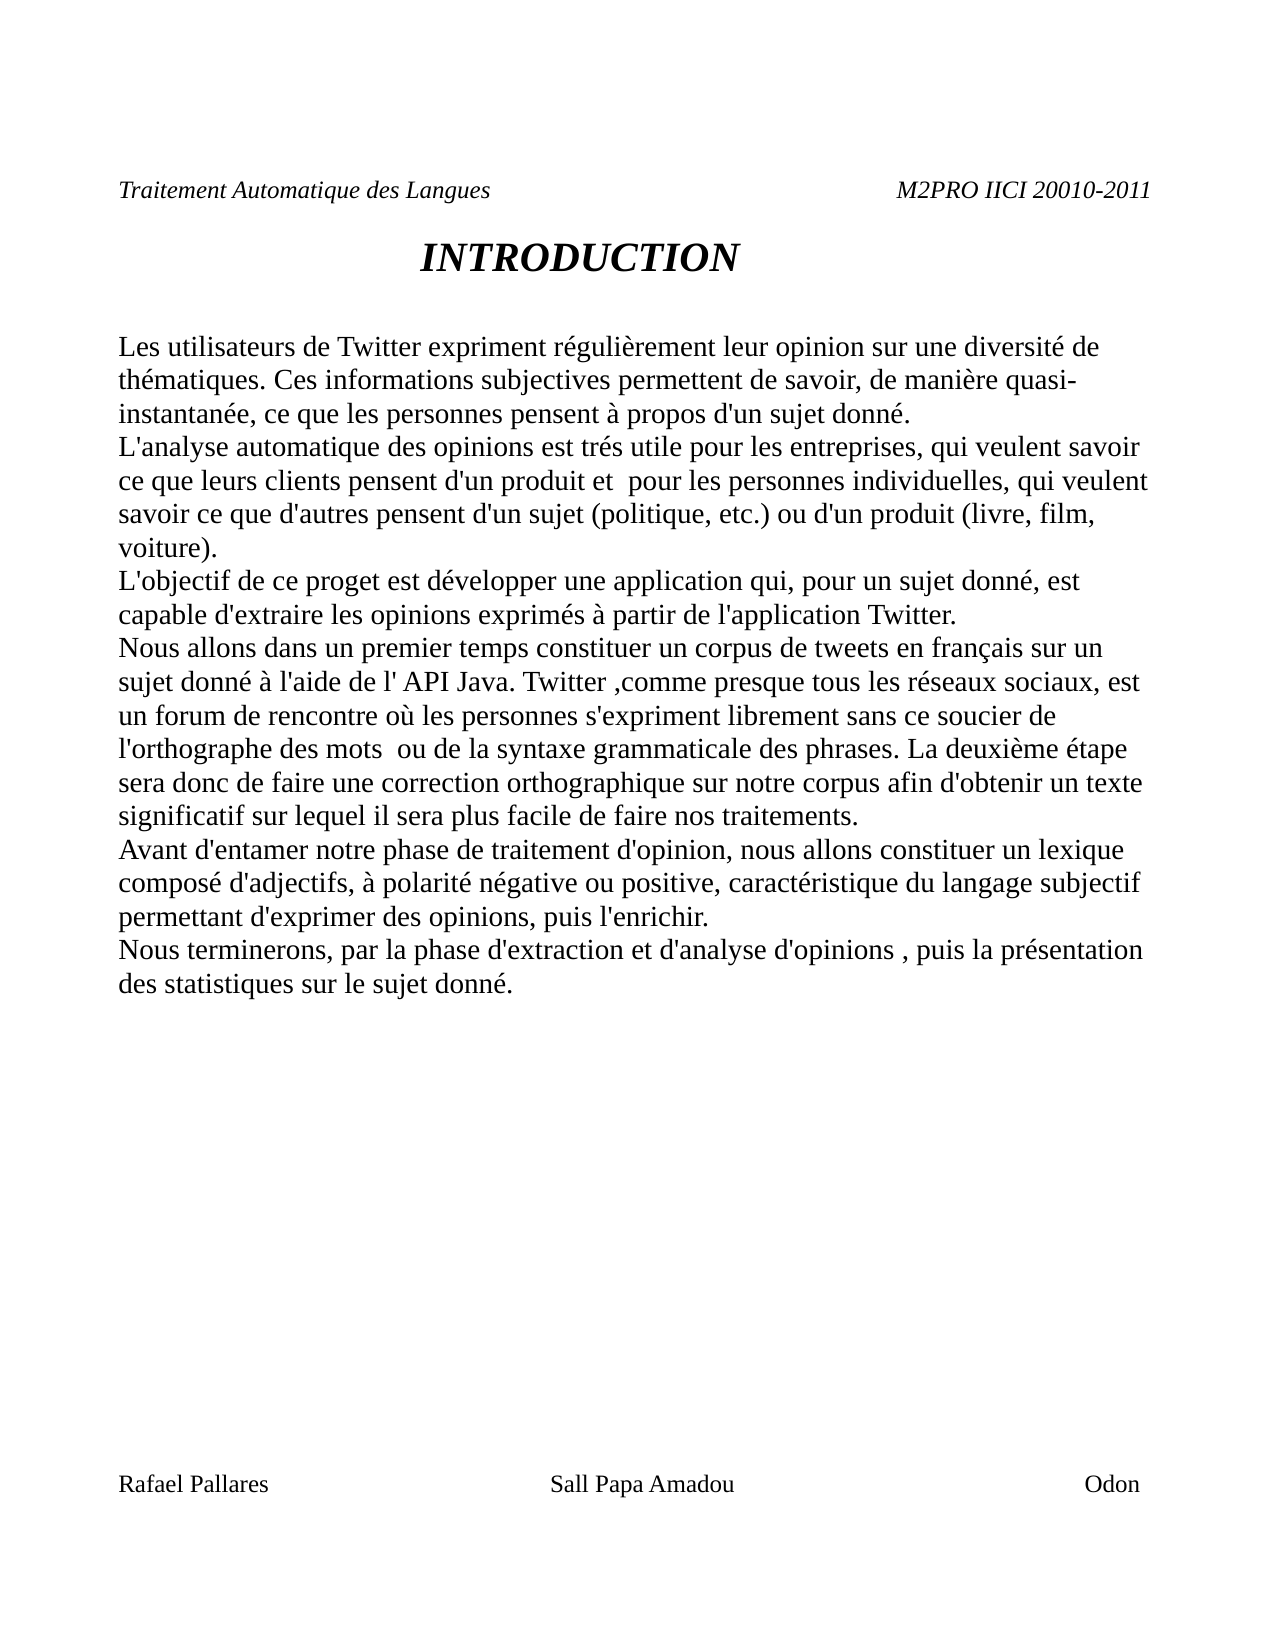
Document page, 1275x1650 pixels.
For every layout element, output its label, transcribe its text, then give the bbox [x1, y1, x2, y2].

text L'objectif de ce proget est développer une application qui, pour un sujet donné, est capable d'extraire les opinions exprimés à partir de l'application Twitter. [118, 563, 1157, 631]
text INTRODUCTION [118, 233, 1157, 281]
text Nous terminerons, par la phase d'extraction et d'analyse d'opinions , puis la présentation des statistiques sur le sujet donné. [118, 932, 1157, 999]
text Les utilisateurs de Twitter expriment régulièrement leur opinion sur une diversité de thématiques. Ces informations subjectives permettent de savoir, de manière quasi-instantanée, ce que les personnes pensent à propos d'un sujet donné. [118, 329, 1157, 429]
text Nous allons dans un premier temps constituer un corpus de tweets en français sur un sujet donné à l'aide de l' API Java. Twitter ,comme presque tous les réseaux sociaux, est un forum de rencontre où les personnes s'expriment librement sans ce soucier de l'orthographe des mots ou de la syntaxe grammaticale des phrases. La deuxième étape sera donc de faire une correction orthographique sur notre corpus afin d'obtenir un texte significatif sur lequel il sera plus facile de faire nos traitements. [118, 631, 1157, 832]
text L'analyse automatique des opinions est trés utile pour les entreprises, qui veulent savoir ce que leurs clients pensent d'un produit et pour les personnes individuelles, qui veulent savoir ce que d'autres pensent d'un sujet (politique, etc.) ou d'un produit (livre, film, voiture). [118, 429, 1157, 563]
text Avant d'entamer notre phase de traitement d'opinion, nous allons constituer un lexique composé d'adjectifs, à polarité négative ou positive, caractéristique du langage subjectif permettant d'exprimer des opinions, puis l'enrichir. [118, 832, 1157, 932]
